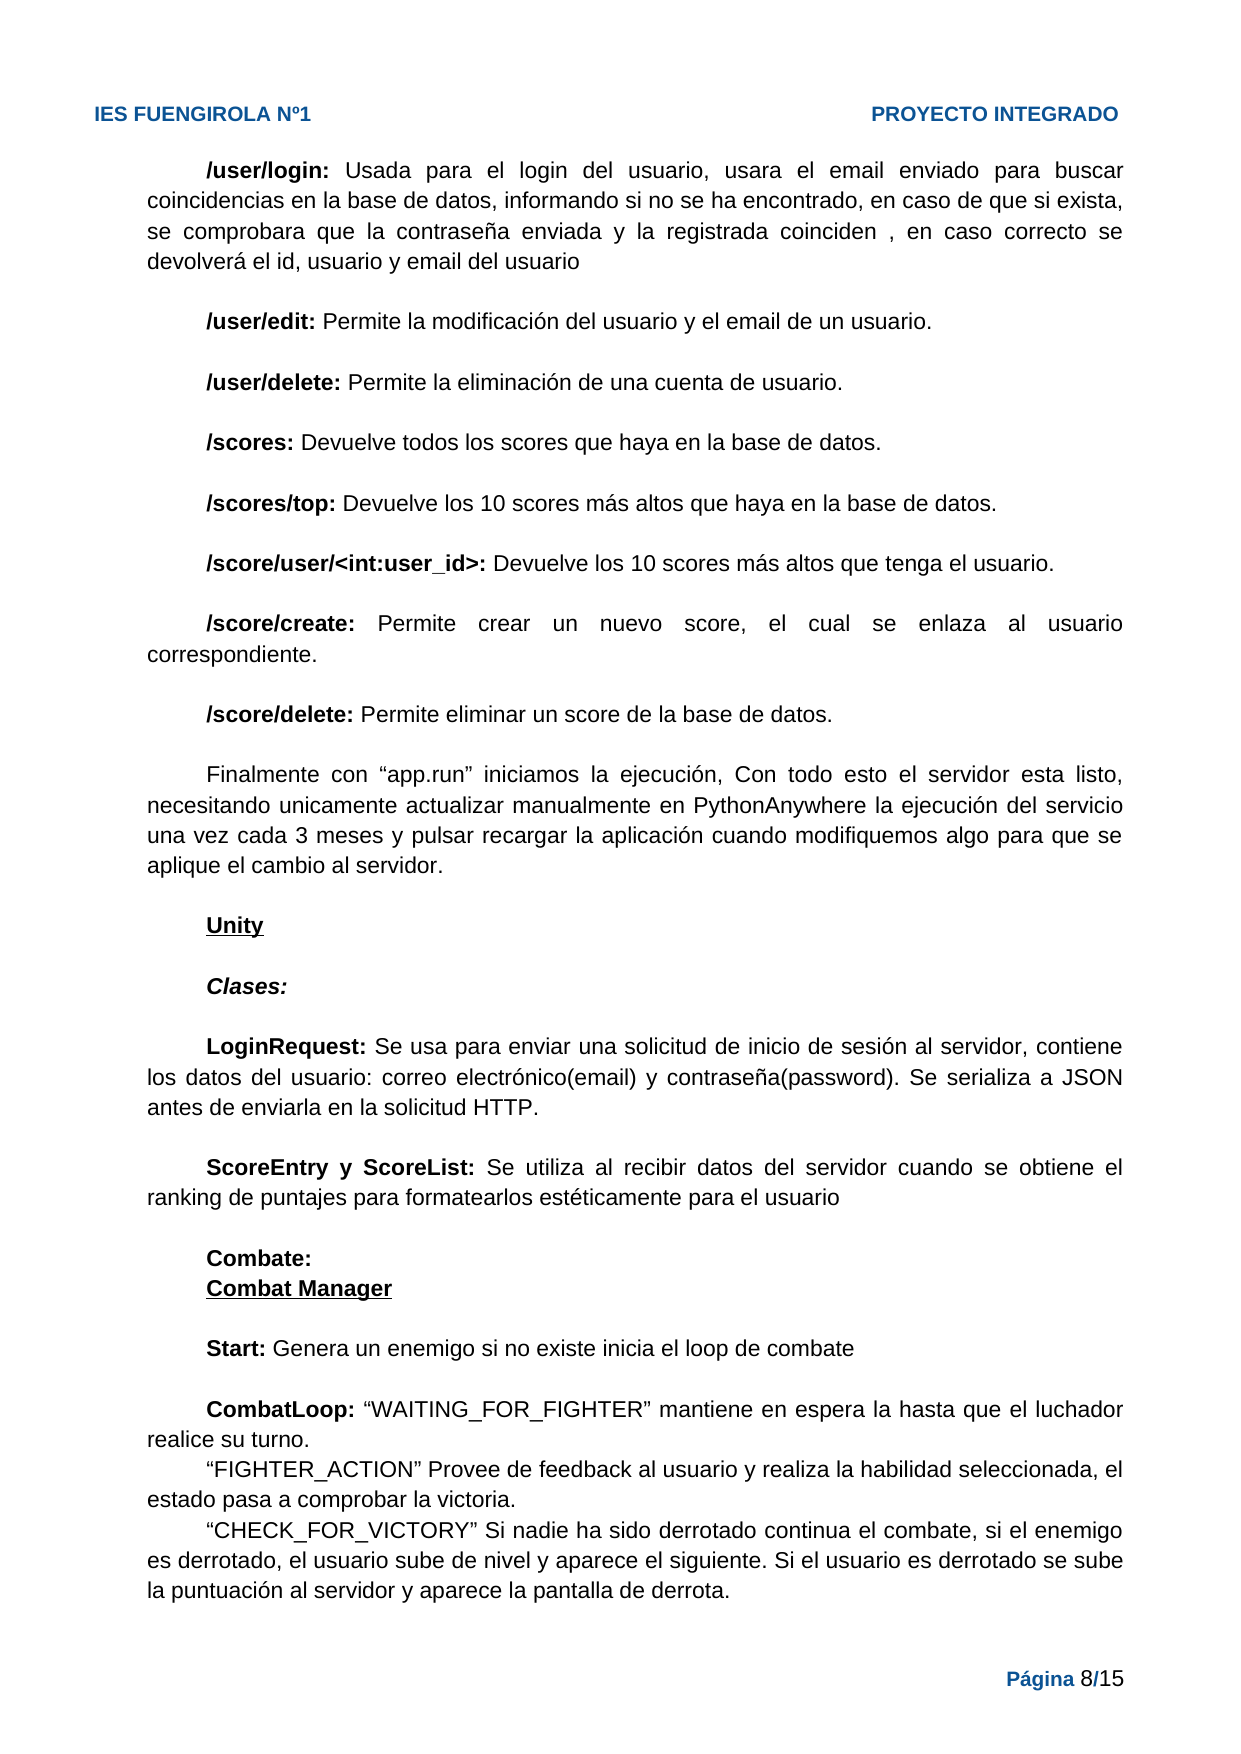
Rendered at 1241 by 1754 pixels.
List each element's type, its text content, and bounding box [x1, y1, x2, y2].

text /score/delete: Permite eliminar un score de la base de datos. [147, 701, 1124, 727]
text /scores/top: Devuelve los 10 scores más altos que haya en la base de datos. [147, 489, 1124, 516]
text “CHECK_FOR_VICTORY” Si nadie ha sido derrotado continua el combate, si el enemigo es derrotado, el usuario sube de nivel y aparece el siguiente. Si el usuario es derrotado se sube la puntuación al servidor y aparece la pantalla de derrota. [147, 1517, 1124, 1603]
text ScoreEntry y ScoreList: Se utiliza al recibir datos del servidor cuando se obtiene el ranking de puntajes para formatearlos estéticamente para el usuario [147, 1154, 1124, 1211]
text Clases: [147, 973, 1124, 999]
text /scores: Devuelve todos los scores que haya en la base de datos. [147, 429, 1124, 455]
text /user/delete: Permite la eliminación de una cuenta de usuario. [147, 369, 1124, 395]
text Combat Manager [147, 1275, 1124, 1301]
text Combate: [147, 1245, 1124, 1271]
text /score/create: Permite crear un nuevo score, el cual se enlaza al usuario correspondiente. [147, 610, 1124, 667]
text /score/user/<int:user_id>: Devuelve los 10 scores más altos que tenga el usuario. [147, 550, 1124, 576]
text “FIGHTER_ACTION” Provee de feedback al usuario y realiza la habilidad seleccionada, el estado pasa a comprobar la victoria. [147, 1456, 1124, 1513]
text Finalmente con “app.run” iniciamos la ejecución, Con todo esto el servidor esta listo, necesitando unicamente actualizar manualmente en PythonAnywhere la ejecución del servicio una vez cada 3 meses y pulsar recargar la aplicación cuando modifiquemos algo para que se aplique el cambio al servidor. [147, 761, 1124, 878]
text CombatLoop: “WAITING_FOR_FIGHTER” mantiene en espera la hasta que el luchador realice su turno. [147, 1396, 1124, 1452]
text Start: Genera un enemigo si no existe inicia el loop de combate [147, 1335, 1124, 1362]
text /user/login: Usada para el login del usuario, usara el email enviado para buscar coincidencias en la base de datos, informando si no se ha encontrado, en caso de que si exista, se comprobara que la contraseña enviada y la registrada coinciden , en caso correcto se devolverá el id, usuario y email del usuario [147, 157, 1124, 274]
text Unity [147, 912, 1124, 939]
text LoginRequest: Se usa para enviar una solicitud de inicio de sesión al servidor, contiene los datos del usuario: correo electrónico(email) y contraseña(password). Se serializa a JSON antes de enviarla en la solicitud HTTP. [147, 1033, 1124, 1120]
text /user/edit: Permite la modificación del usuario y el email de un usuario. [147, 308, 1124, 334]
